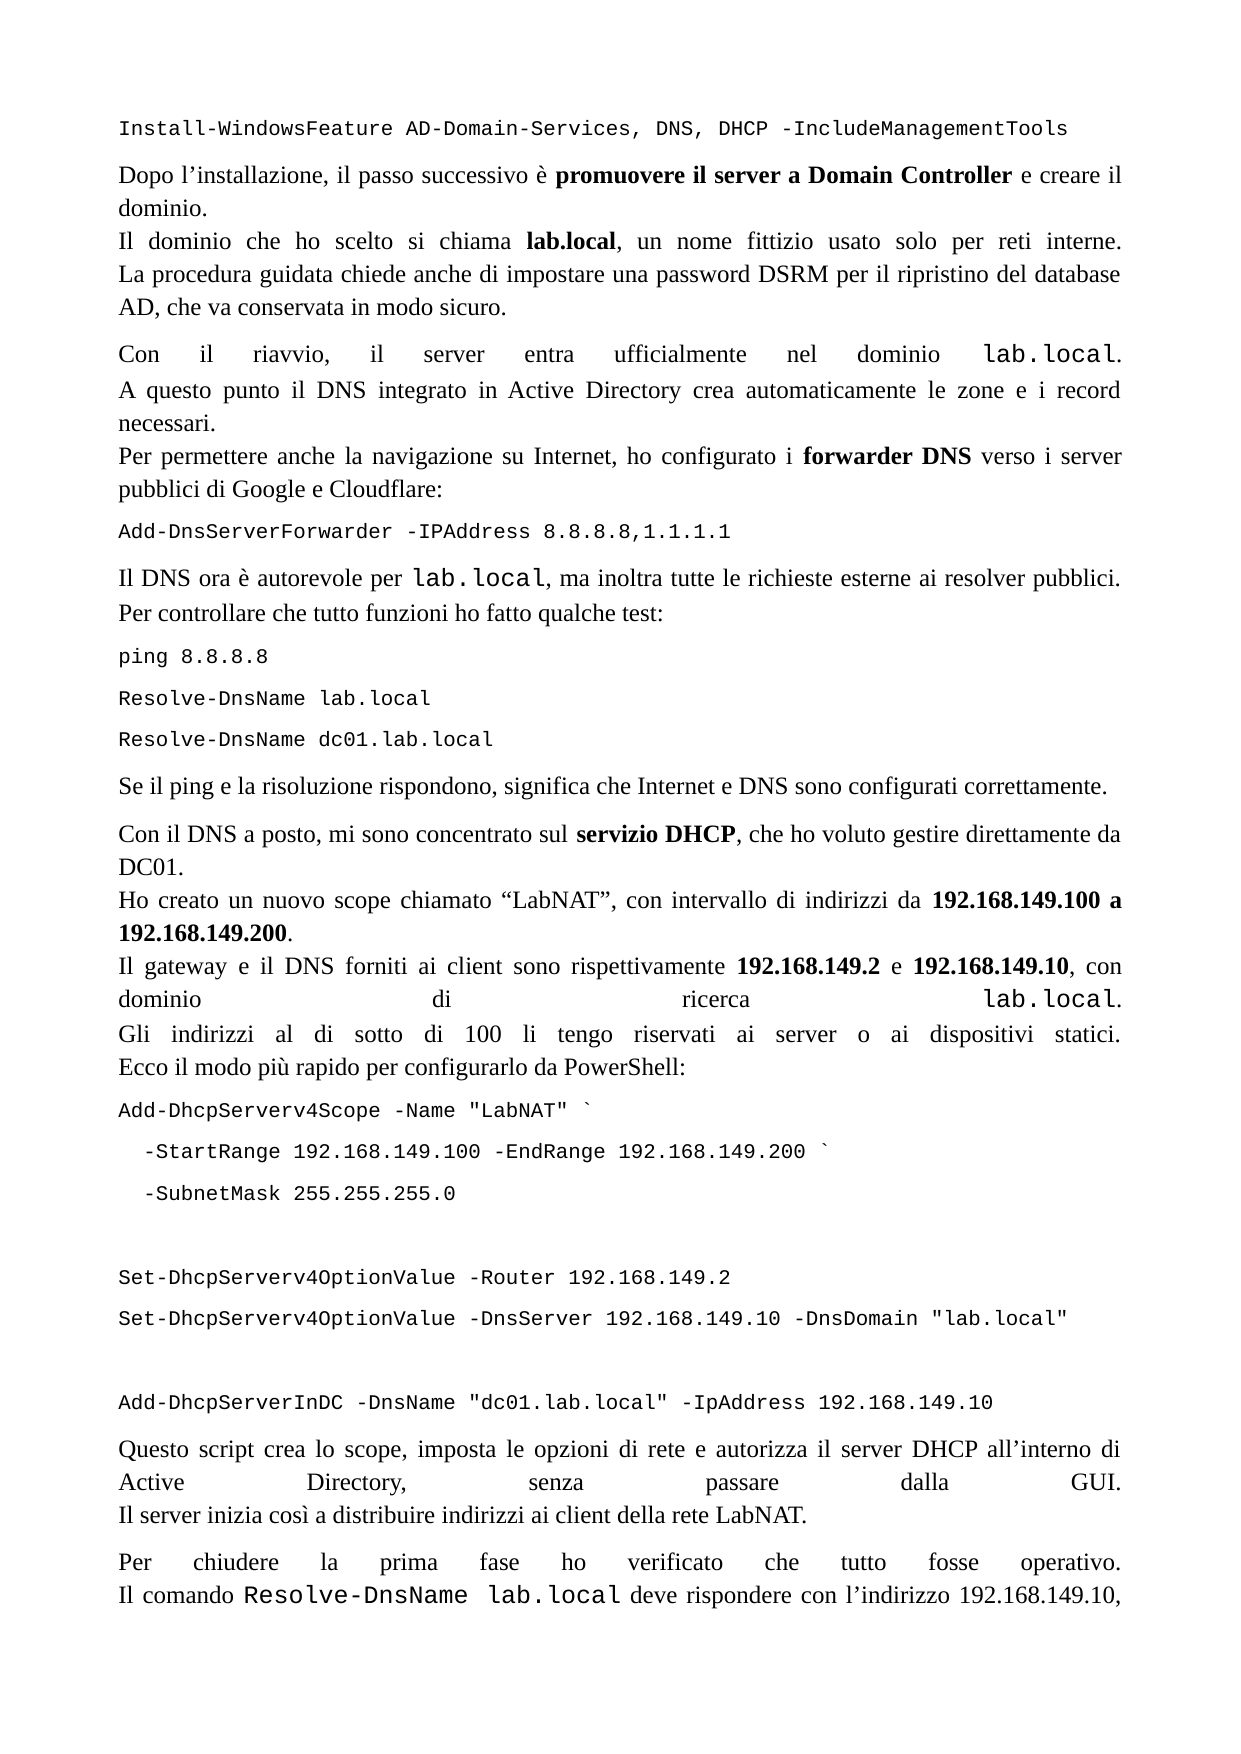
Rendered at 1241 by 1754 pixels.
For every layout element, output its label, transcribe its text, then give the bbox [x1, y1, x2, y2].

text -SubnetMask 255.255.255.0 [118, 1183, 1122, 1207]
text Add-DhcpServerInDC -DnsName "dc01.lab.local" -IpAddress 192.168.149.10 [118, 1392, 1122, 1416]
text Add-DnsServerForwarder -IPAddress 8.8.8.8,1.1.1.1 [118, 521, 1122, 545]
text Il DNS ora è autorevole per lab.local, ma inoltra tutte le richieste esterne ai resolver pubblici. Per controllare che tutto funzioni ho fatto qualche test: [118, 563, 1122, 627]
text Add-DhcpServerv4Scope -Name "LabNAT" ` [118, 1099, 1122, 1123]
text Set-DhcpServerv4OptionValue -DnsServer 192.168.149.10 -DnsDomain "lab.local" [118, 1308, 1122, 1332]
text Questo script crea lo scope, imposta le opzioni di rete e autorizza il server DHCP all’interno di Active Directory, senza passare dalla GUI. Il server inizia così a distribuire indirizzi ai client della rete LabNAT. [118, 1434, 1122, 1528]
text ping 8.8.8.8 [118, 646, 1122, 669]
text Per chiudere la prima fase ho verificato che tutto fosse operativo. Il comando Resolve-DnsName lab.local deve rispondere con l’indirizzo 192.168.149.10, [118, 1547, 1122, 1611]
text Con il riavvio, il server entra ufficialmente nel dominio lab.local. A questo punto il DNS integrato in Active Directory crea automaticamente le zone e i record necessari. Per permettere anche la navigazione su Internet, ho configurato i forwarder DNS verso i server pubblici di Google e Cloudflare: [118, 339, 1122, 502]
text -StartRange 192.168.149.100 -EndRange 192.168.149.200 ` [118, 1141, 1122, 1165]
text Install-WindowsFeature AD-Domain-Services, DNS, DHCP -IncludeManagementTools [118, 118, 1122, 142]
text Resolve-DnsName dc01.lab.local [118, 729, 1122, 753]
text Se il ping e la risoluzione rispondono, significa che Internet e DNS sono configurati correttamente. [118, 771, 1122, 800]
text Con il DNS a posto, mi sono concentrato sul servizio DHCP, che ho voluto gestire direttamente da DC01. Ho creato un nuovo scope chiamato “LabNAT”, con intervallo di indirizzi da 192.168.149.100 a 192.168.149.200. Il gateway e il DNS forniti ai client sono rispettivamente 192.168.149.2 e 192.168.149.10, con dominio di ricerca lab.local. Gli indirizzi al di sotto di 100 li tengo riservati ai server o ai dispositivi statici. Ecco il modo più rapido per configurarlo da PowerShell: [118, 819, 1122, 1081]
text Dopo l’installazione, il passo successivo è promuovere il server a Domain Controller e creare il dominio. Il dominio che ho scelto si chiama lab.local, un nome fittizio usato solo per reti interne. La procedura guidata chiede anche di impostare una password DSRM per il ripristino del database AD, che va conservata in modo sicuro. [118, 160, 1122, 321]
text Resolve-DnsName lab.local [118, 688, 1122, 711]
text Set-DhcpServerv4OptionValue -Router 192.168.149.2 [118, 1267, 1122, 1290]
